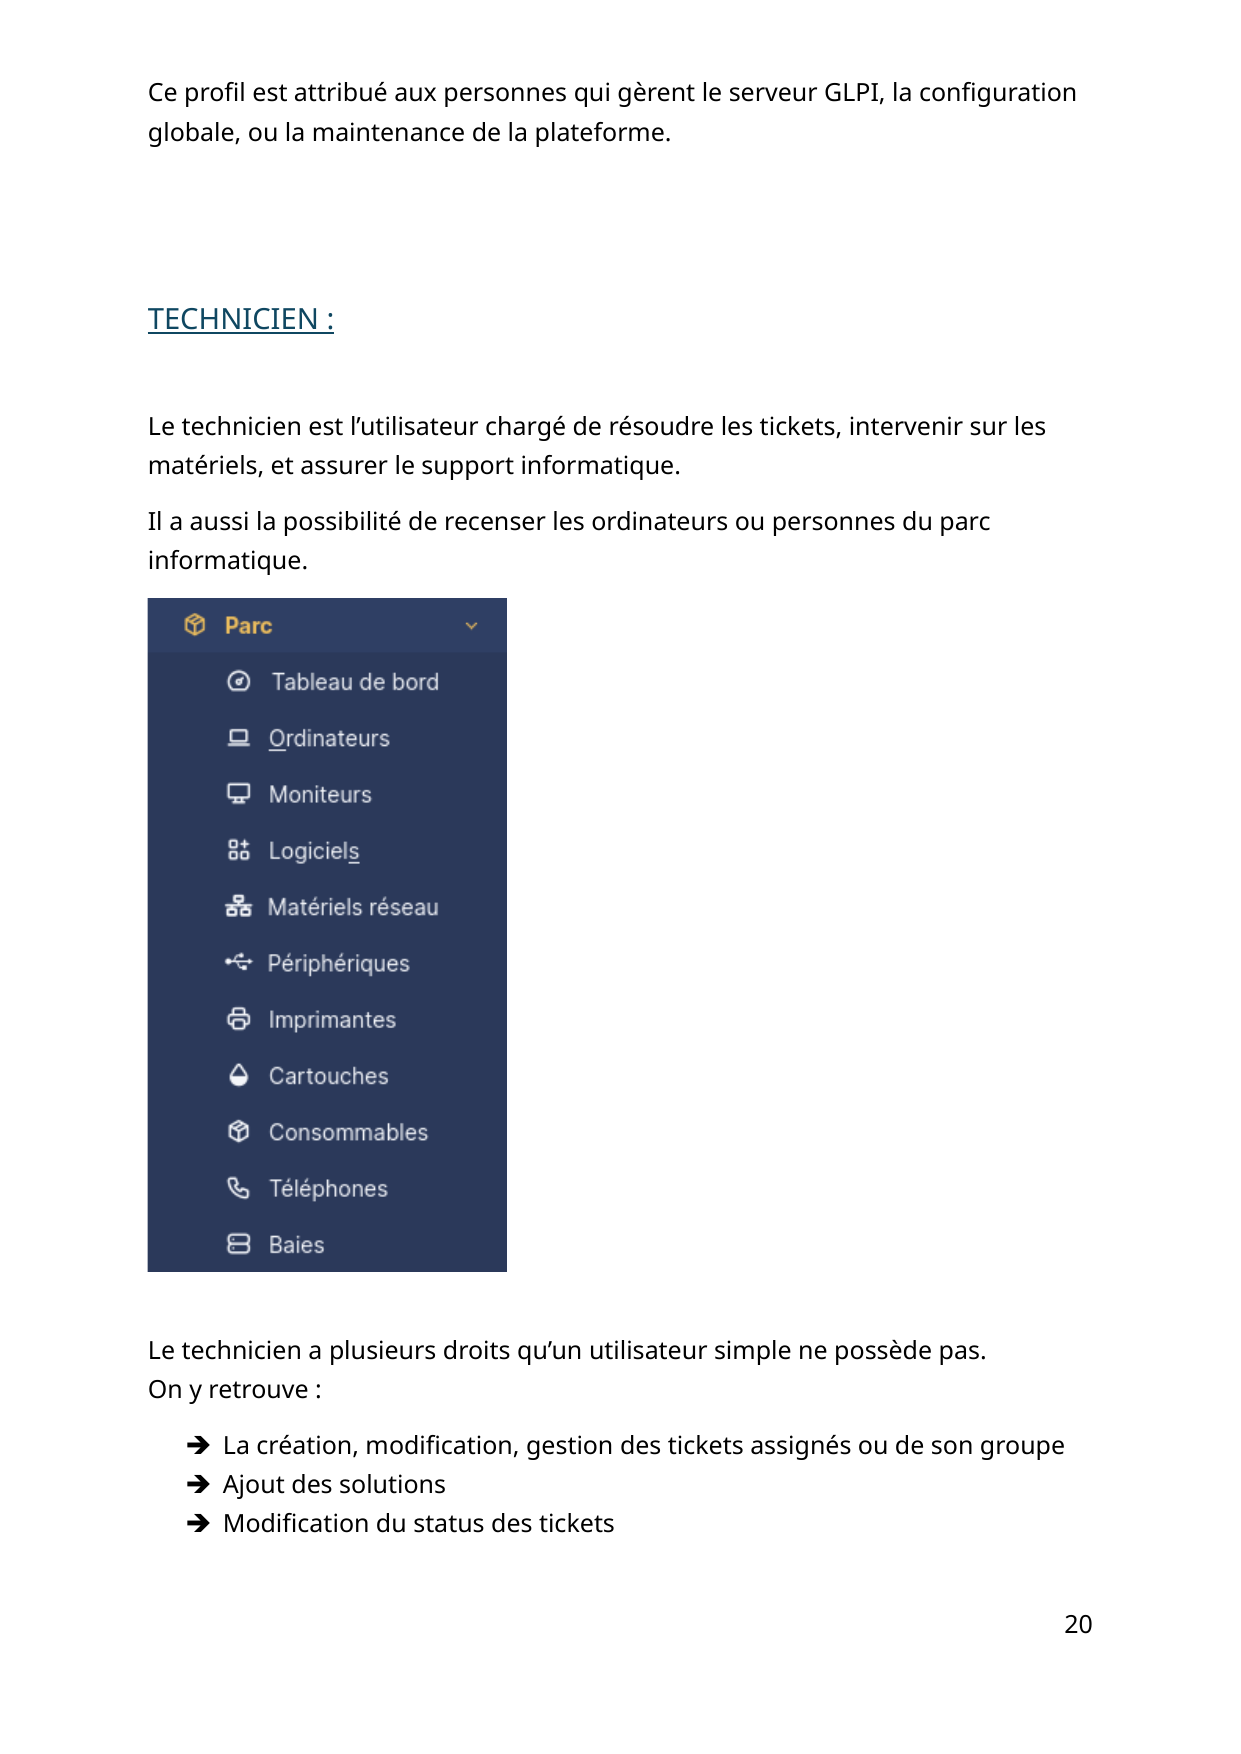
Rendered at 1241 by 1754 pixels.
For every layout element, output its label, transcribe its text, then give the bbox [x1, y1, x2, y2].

text Il a aussi la possibilité de recenser les ordinateurs ou personnes du parc informatique. [148, 503, 1093, 576]
subtitle TECHNICIEN : [148, 298, 1093, 338]
text Le technicien a plusieurs droits qu’un utilisateur simple ne possède pas. On y retrouve : [148, 1293, 1093, 1406]
text Ce profil est attribué aux personnes qui gèrent le serveur GLPI, la configuration globale, ou la maintenance de la plateforme. [148, 75, 1093, 148]
text Le technicien est l’utilisateur chargé de résoudre les tickets, intervenir sur les matériels, et assurer le support informatique. [148, 408, 1093, 481]
list La création, modification, gestion des tickets assignés ou de son groupe [185, 1428, 1093, 1462]
list Modification du status des tickets [185, 1506, 1093, 1540]
list Ajout des solutions [185, 1467, 1093, 1501]
